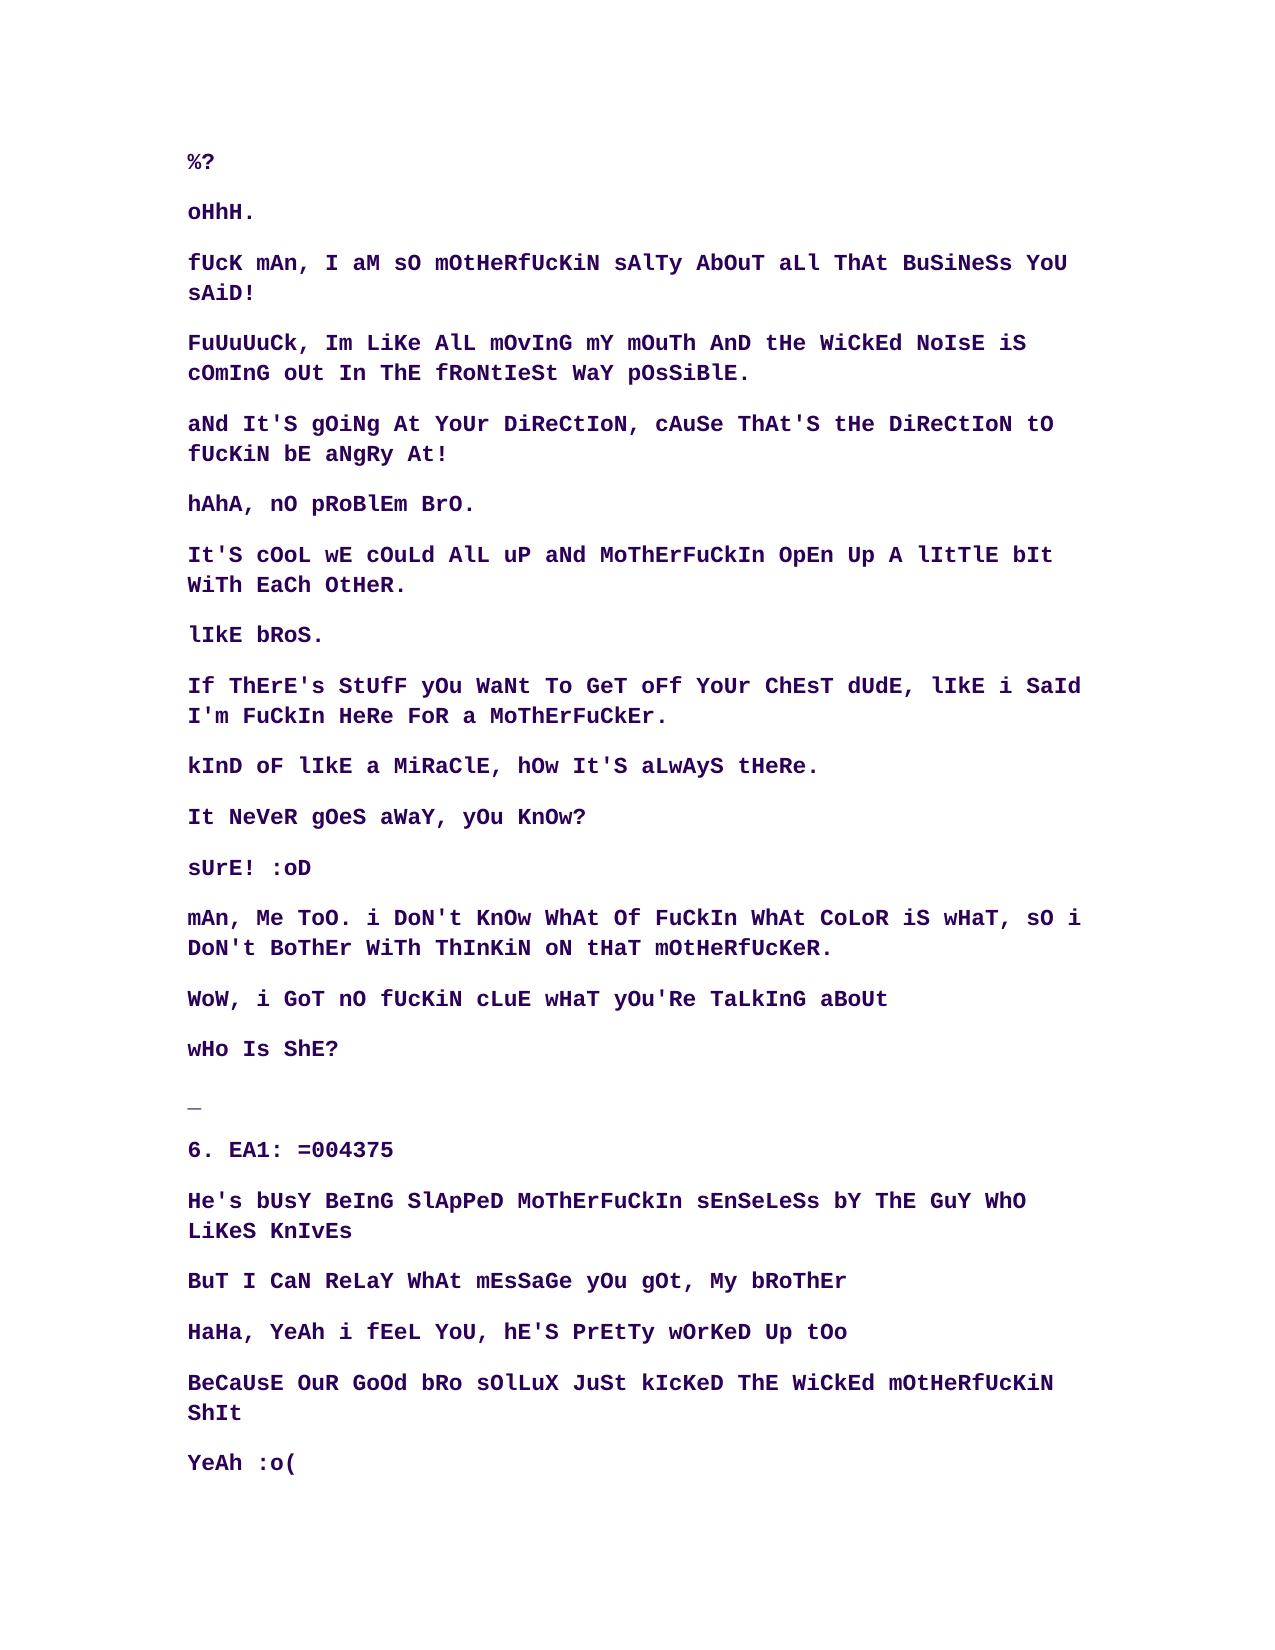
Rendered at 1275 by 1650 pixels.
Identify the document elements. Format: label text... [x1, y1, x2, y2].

text If ThErE's StUfF yOu WaNt To GeT oFf YoUr ChEsT dUdE, lIkE i SaId I'm FuCkIn HeRe FoR a MoThErFuCkEr. [187, 674, 1087, 730]
text fUcK mAn, I aM sO mOtHeRfUcKiN sAlTy AbOuT aLl ThAt BuSiNeSs YoU sAiD! [187, 251, 1087, 307]
text aNd It'S gOiNg At YoUr DiReCtIoN, cAuSe ThAt'S tHe DiReCtIoN tO fUcKiN bE aNgRy At! [187, 412, 1087, 468]
text WoW, i GoT nO fUcKiN cLuE wHaT yOu'Re TaLkInG aBoUt [187, 987, 1087, 1013]
text sUrE! :oD [187, 856, 1087, 882]
text lIkE bRoS. [187, 623, 1087, 649]
text It'S cOoL wE cOuLd AlL uP aNd MoThErFuCkIn OpEn Up A lItTlE bIt WiTh EaCh OtHeR. [187, 543, 1087, 599]
text It NeVeR gOeS aWaY, yOu KnOw? [187, 805, 1087, 831]
text kInD oF lIkE a MiRaClE, hOw It'S aLwAyS tHeRe. [187, 754, 1087, 781]
text 6. EA1: =004375 [187, 1139, 1087, 1165]
text %? [187, 150, 1087, 176]
text He's bUsY BeInG SlApPeD MoThErFuCkIn sEnSeLeSs bY ThE GuY WhO LiKeS KnIvEs [187, 1189, 1087, 1245]
text mAn, Me ToO. i DoN't KnOw WhAt Of FuCkIn WhAt CoLoR iS wHaT, sO i DoN't BoThEr WiTh ThInKiN oN tHaT mOtHeRfUcKeR. [187, 906, 1087, 962]
text _ [187, 1088, 1087, 1114]
text FuUuUuCk, Im LiKe AlL mOvInG mY mOuTh AnD tHe WiCkEd NoIsE iS cOmInG oUt In ThE fRoNtIeSt WaY pOsSiBlE. [187, 332, 1087, 387]
text BuT I CaN ReLaY WhAt mEsSaGe yOu gOt, My bRoThEr [187, 1270, 1087, 1296]
text hAhA, nO pRoBlEm BrO. [187, 492, 1087, 518]
text YeAh :o( [187, 1451, 1087, 1477]
text BeCaUsE OuR GoOd bRo sOlLuX JuSt kIcKeD ThE WiCkEd mOtHeRfUcKiN ShIt [187, 1371, 1087, 1427]
text oHhH. [187, 201, 1087, 227]
text HaHa, YeAh i fEeL YoU, hE'S PrEtTy wOrKeD Up tOo [187, 1320, 1087, 1346]
text wHo Is ShE? [187, 1037, 1087, 1063]
